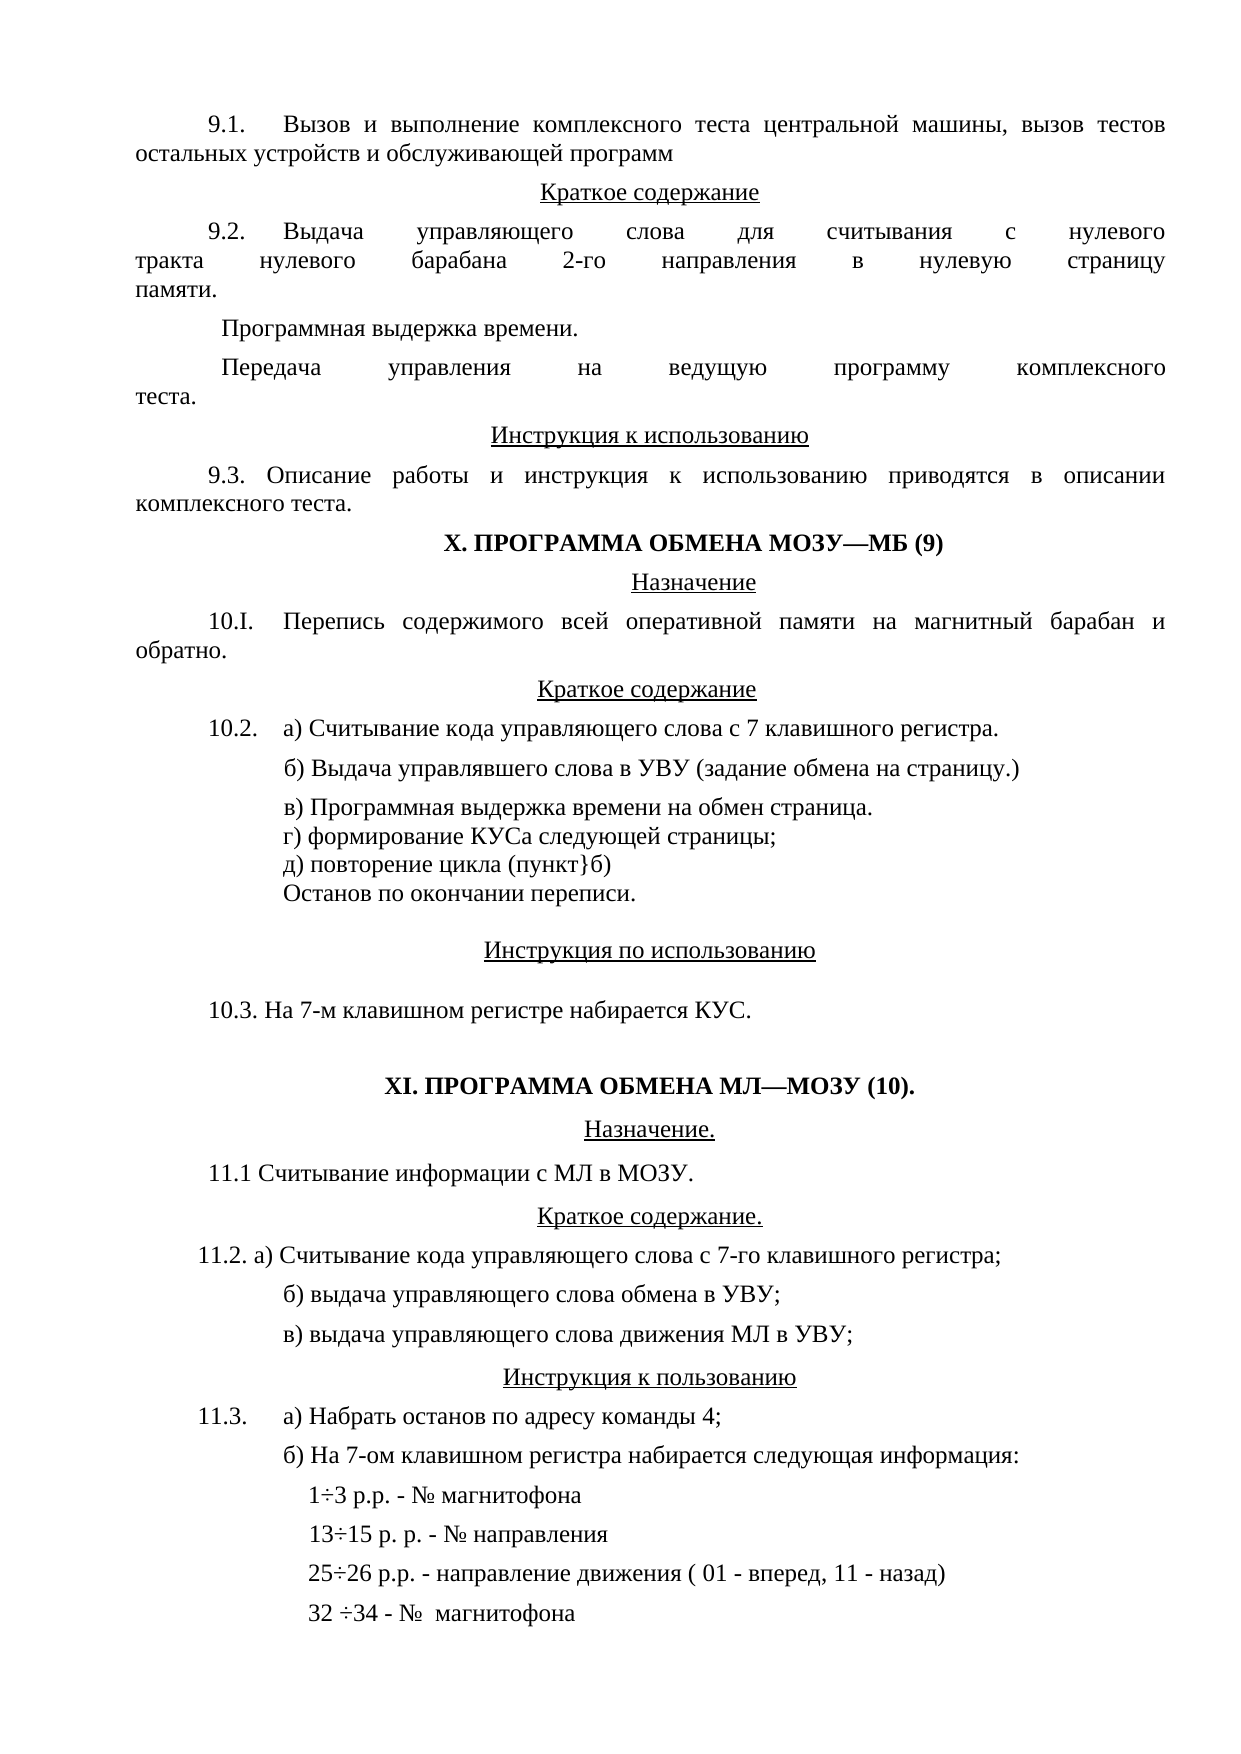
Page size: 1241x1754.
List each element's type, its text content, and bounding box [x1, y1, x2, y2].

text г) формирование КУСа следующей страницы; [133, 821, 1166, 849]
text 10.2. а) Считывание кода управляющего слова с 7 клавишного регистра. [133, 713, 1166, 742]
text б) На 7-ом клавишном регистра набирается следующая информация: [197, 1441, 1166, 1469]
text Инструкция по использованию [133, 935, 1166, 964]
text Краткое содержание. [133, 1201, 1166, 1230]
text Краткое содержание [133, 177, 1166, 206]
text 11.2. а) Считывание кода управляющего слова с 7-го клавишного регистра; [135, 1240, 1166, 1269]
text Краткое содержание [133, 674, 1166, 703]
text Передача управления на ведущую программу комплексного теста. [135, 352, 1166, 410]
text Инструкция к использованию [133, 420, 1166, 449]
text XI. ПРОГРАММА ОБМЕНА МЛ—МОЗУ (10). [133, 1071, 1166, 1100]
text 10.3. На 7-м клавишном регистре набирается КУС. [133, 995, 1166, 1024]
text 9.2. Выдача управляющего слова для считывания с нулевого тракта нулевого барабана 2-го направления в нулевую страницу памяти. [135, 216, 1166, 303]
text 11.1 Считывание информации с MЛ в МОЗУ. [133, 1158, 1166, 1186]
text 11.3. а) Набрать останов по адресу команды 4; [135, 1401, 1166, 1430]
text 25÷26 р.р. - направление движения ( 01 - вперед, 11 - назад) [197, 1558, 1166, 1587]
text Назначение. [133, 1114, 1166, 1143]
text 32 ÷34 - № магнитофона [272, 1598, 1166, 1626]
text 9.1. Вызов и выполнение комплексного теста центральной машины, вызов тестов остальных устройств и обслуживающей программ [135, 109, 1166, 167]
text 1÷3 р.р. - № магнитофона [135, 1480, 1166, 1509]
text д) повторение цикла (пункт}б) Останов по окончании переписи. [133, 849, 1166, 907]
text Инструкция к пользованию [133, 1362, 1166, 1391]
text в) выдача управляющего слова движения МЛ в УВУ; [197, 1319, 1166, 1347]
text в) Программная выдержка времени на обмен страница. [135, 792, 1166, 821]
text 9.3. Описание работы и инструкция к использованию приводятся в описании комплексного теста. [135, 460, 1166, 517]
text X. ПРОГРАММА ОБМЕНА МОЗУ—МБ (9) [135, 528, 1166, 556]
text 13÷15 р. р. - № направления [135, 1519, 1166, 1548]
text Программная выдержка времени. [135, 313, 1166, 342]
text б) Выдача управлявшего слова в УВУ (задание обмена на страницу.) [135, 753, 1166, 782]
text 10.I. Перепись содержимого всей оперативной памяти на магнитный барабан и обратно. [135, 606, 1166, 664]
text Назначение [135, 567, 1166, 596]
text б) выдача управляющего слова обмена в УВУ; [197, 1279, 1166, 1308]
